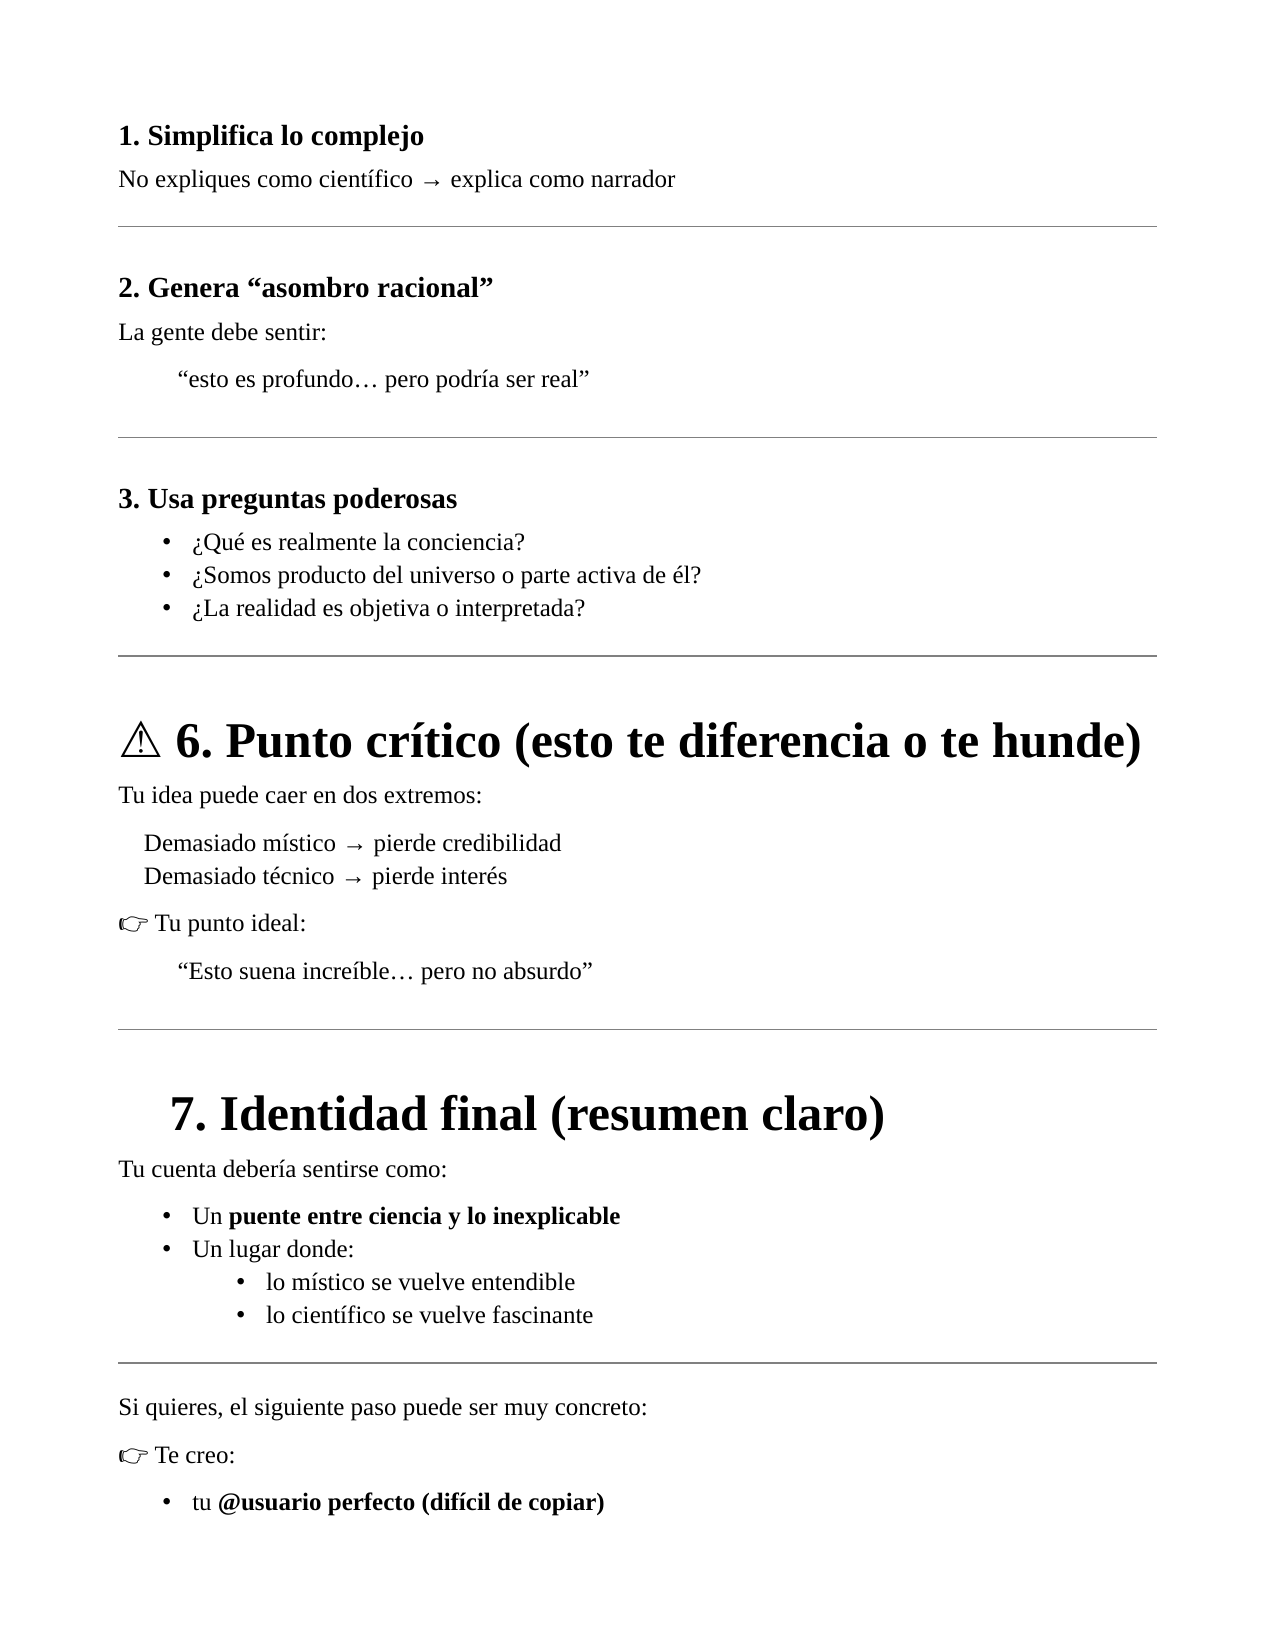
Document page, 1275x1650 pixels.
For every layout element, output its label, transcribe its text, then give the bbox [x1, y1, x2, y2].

subtitle 🎯 7. Identidad final (resumen claro) [118, 1084, 1157, 1141]
list ¿Qué es realmente la conciencia? [162, 527, 1157, 556]
list tu @usuario perfecto (difícil de copiar) [162, 1487, 1157, 1516]
list Un lugar donde: [162, 1234, 1157, 1263]
text Tu cuenta debería sentirse como: [118, 1154, 1157, 1182]
text No expliques como científico → explica como narrador [118, 164, 1157, 193]
text Si quieres, el siguiente paso puede ser muy concreto: [118, 1392, 1157, 1421]
text ❌ Demasiado místico → pierde credibilidad ❌ Demasiado técnico → pierde interés [118, 828, 1157, 890]
text 👉 Tu punto ideal: [118, 908, 1157, 937]
subtitle 1. Simplifica lo complejo [118, 118, 1157, 152]
list ¿La realidad es objetiva o interpretada? [162, 593, 1157, 622]
subtitle 2. Genera “asombro racional” [118, 271, 1157, 304]
text 👉 Te creo: [118, 1440, 1157, 1468]
text Tu idea puede caer en dos extremos: [118, 780, 1157, 809]
list ¿Somos producto del universo o parte activa de él? [162, 560, 1157, 589]
list lo místico se vuelve entendible [236, 1267, 1157, 1296]
subtitle 3. Usa preguntas poderosas [118, 481, 1157, 515]
list lo científico se vuelve fascinante [236, 1300, 1157, 1329]
text “Esto suena increíble… pero no absurdo” [177, 956, 1098, 985]
text La gente debe sentir: [118, 317, 1157, 345]
text “esto es profundo… pero podría ser real” [177, 364, 1098, 393]
subtitle ⚠️ 6. Punto crítico (esto te diferencia o te hunde) [118, 710, 1157, 768]
list Un puente entre ciencia y lo inexplicable [162, 1201, 1157, 1230]
